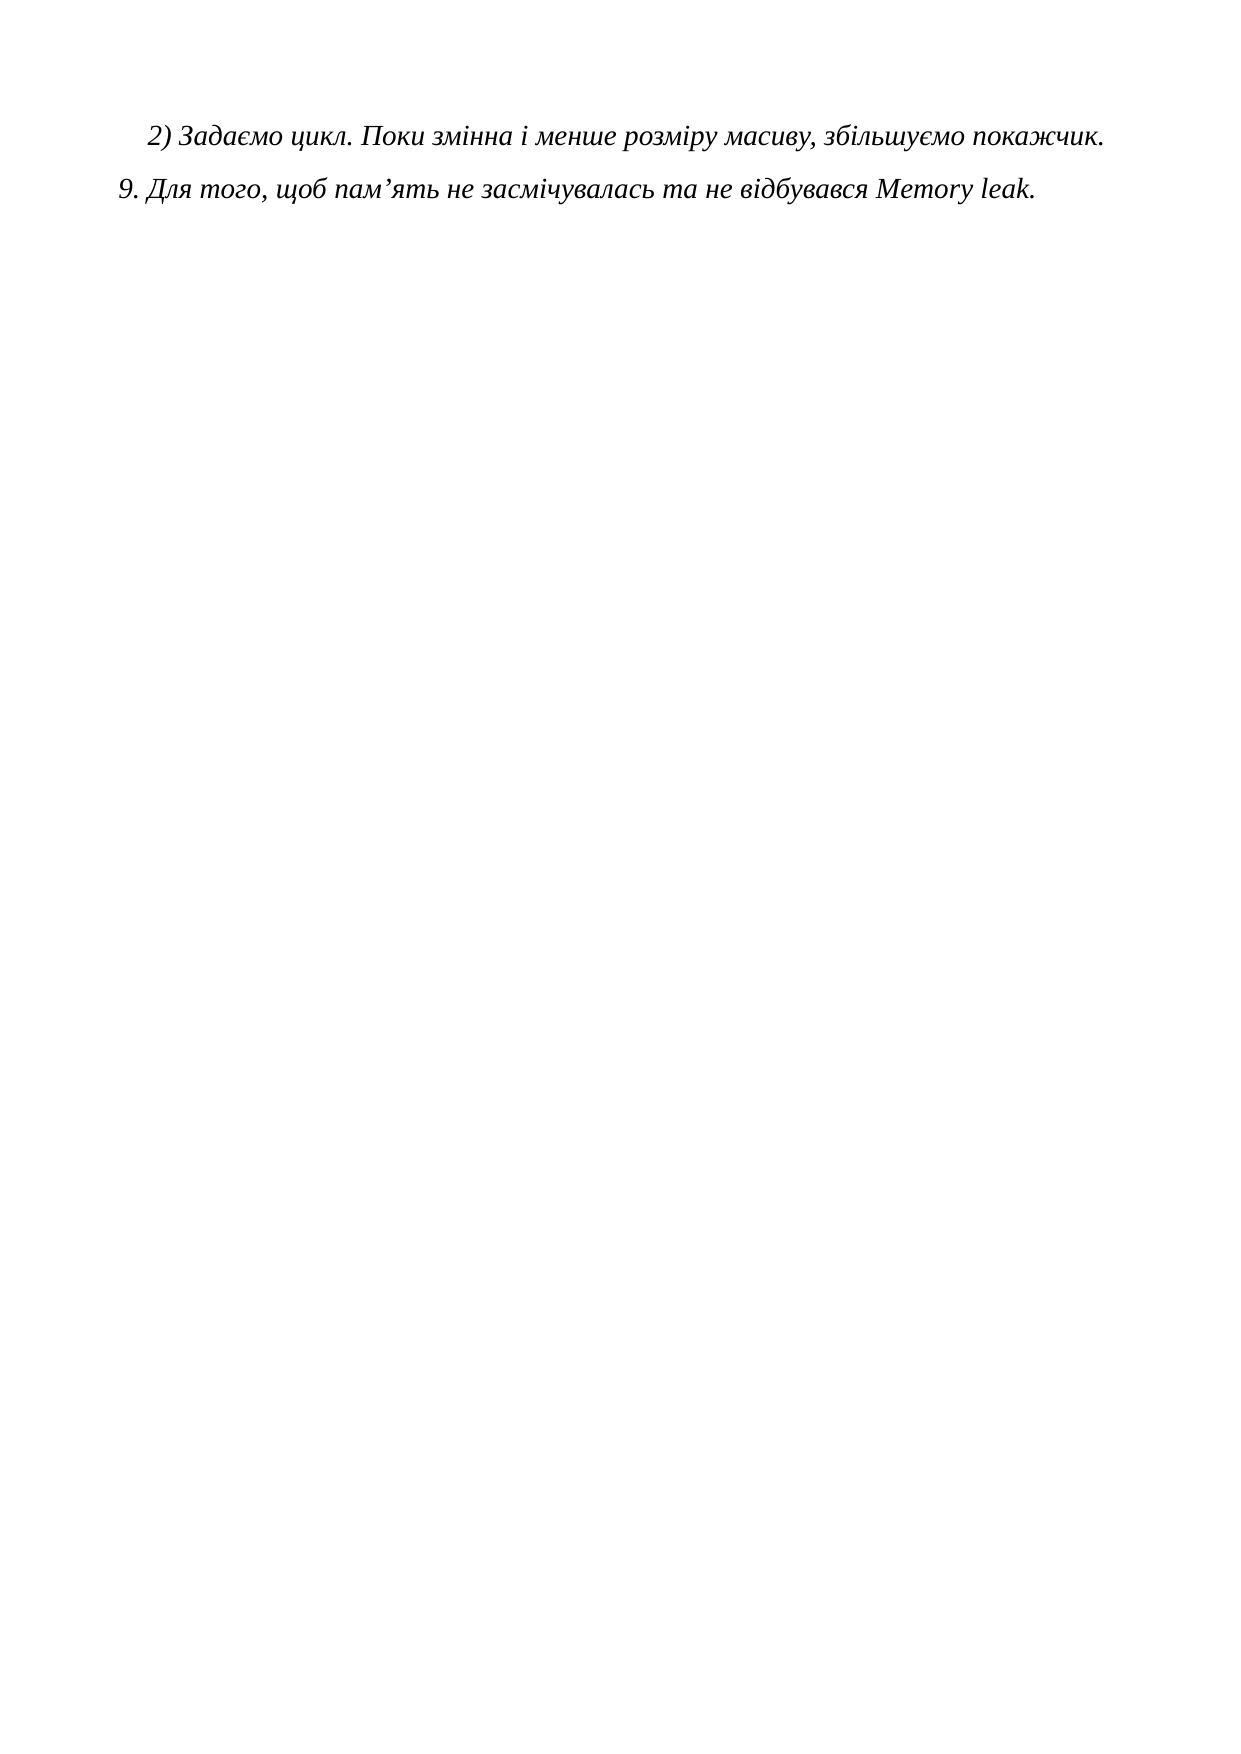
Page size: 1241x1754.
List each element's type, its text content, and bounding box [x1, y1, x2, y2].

text 9. Для того, щоб пам’ять не засмічувалась та не відбувався Memory leak. [118, 171, 1122, 205]
text 2) Задаємо цикл. Поки змінна і менше розміру масиву, збільшуємо покажчик. [118, 118, 1122, 152]
